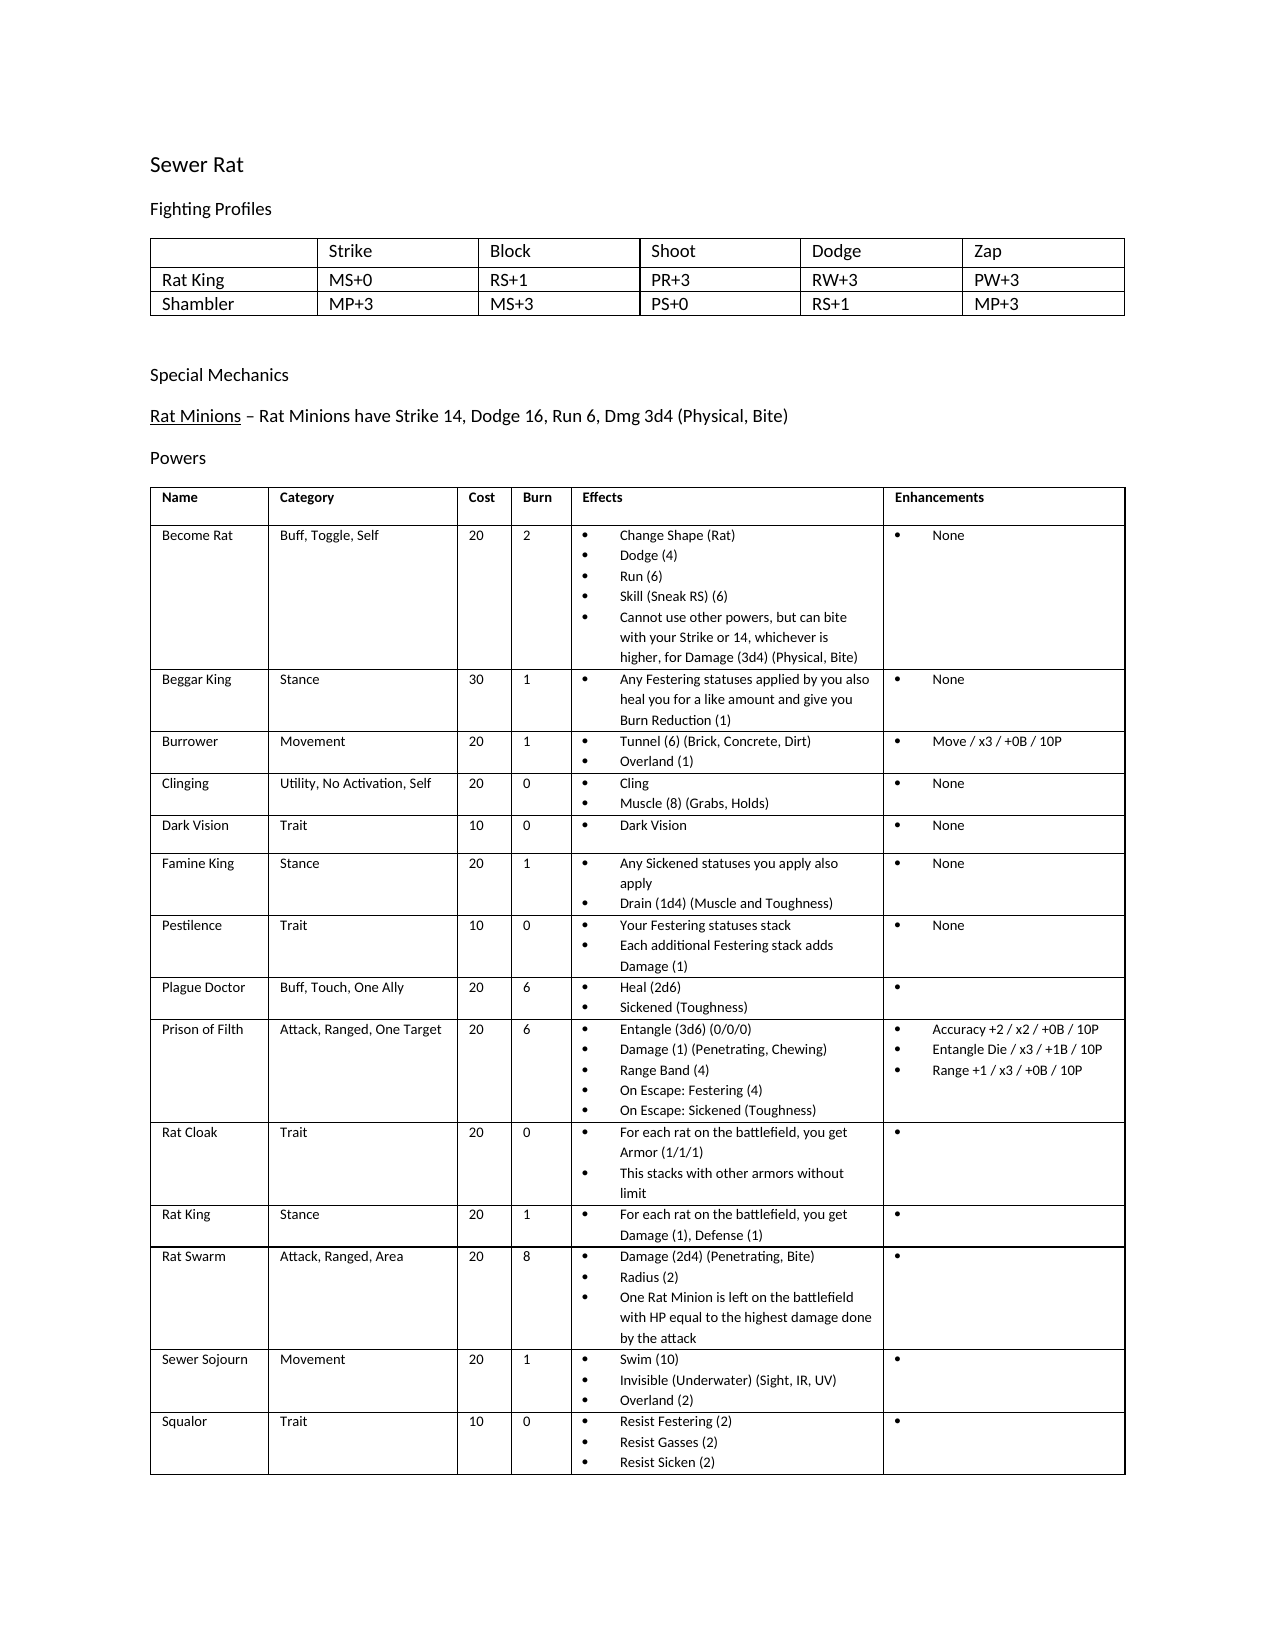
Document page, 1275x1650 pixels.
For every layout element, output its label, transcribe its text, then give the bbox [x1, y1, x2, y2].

table_cell 6 [512, 978, 571, 1019]
table_cell None [884, 670, 1124, 731]
table_cell 1 [512, 1350, 571, 1412]
table_cell Clinging [151, 774, 268, 815]
table_cell Any Festering statuses applied by you also heal you for a like amount and give you Burn Reduction (1) [572, 670, 883, 731]
table_cell Stance [269, 670, 457, 731]
table_cell 10 [458, 1413, 511, 1474]
table_cell Dark Vision [151, 816, 268, 853]
table_cell For each rat on the battlefield, you get Damage (1), Defense (1) [572, 1206, 883, 1246]
table_cell 0 [512, 774, 571, 815]
table_header Category [269, 488, 457, 525]
table_header Cost [458, 488, 511, 525]
table_header Effects [572, 488, 883, 525]
table_cell RW+3 [801, 268, 962, 291]
table_cell RS+1 [801, 292, 962, 315]
table_cell 20 [458, 526, 511, 669]
table_cell Stance [269, 854, 457, 915]
table_cell Change Shape (Rat) Dodge (4) Run (6) Skill (Sneak RS) (6) Cannot use other powers, but can bite with your Strike or 14, whichever is higher, for Damage (3d4) (Physical, Bite) [572, 526, 883, 669]
table_cell 20 [458, 1206, 511, 1246]
table_header Block [479, 239, 639, 267]
table_cell 10 [458, 816, 511, 853]
text Fighting Profiles [150, 197, 1125, 220]
table_cell Become Rat [151, 526, 268, 669]
table_cell Movement [269, 1350, 457, 1412]
table_cell Rat King [151, 268, 317, 291]
table_cell 2 [512, 526, 571, 669]
table_cell Accuracy +2 / x2 / +0B / 10P Entangle Die / x3 / +1B / 10P Range +1 / x3 / +0B / 10P [884, 1020, 1124, 1122]
table_cell Pestilence [151, 916, 268, 977]
table_cell PR+3 [641, 268, 800, 291]
table_cell Swim (10) Invisible (Underwater) (Sight, IR, UV) Overland (2) [572, 1350, 883, 1412]
table_cell Rat Cloak [151, 1123, 268, 1204]
table_cell 20 [458, 732, 511, 773]
table_cell Damage (2d4) (Penetrating, Bite) Radius (2) One Rat Minion is left on the battlefield with HP equal to the highest damage done by the attack [572, 1248, 883, 1349]
text Sewer Rat [150, 150, 1125, 178]
table_cell 20 [458, 1123, 511, 1204]
table_header Burn [512, 488, 571, 525]
text Powers [150, 446, 1125, 469]
table_cell Utility, No Activation, Self [269, 774, 457, 815]
table_cell Plague Doctor [151, 978, 268, 1019]
table_cell [884, 1248, 1124, 1349]
table_cell Rat Swarm [151, 1248, 268, 1349]
table_cell 20 [458, 1248, 511, 1349]
table_cell None [884, 854, 1124, 915]
table_cell 1 [512, 670, 571, 731]
table_cell Cling Muscle (8) (Grabs, Holds) [572, 774, 883, 815]
table_header [151, 239, 317, 267]
table_cell Famine King [151, 854, 268, 915]
table_cell None [884, 916, 1124, 977]
table_cell Buff, Toggle, Self [269, 526, 457, 669]
table_cell None [884, 816, 1124, 853]
table_header Zap [963, 239, 1124, 267]
table_cell Move / x3 / +0B / 10P [884, 732, 1124, 773]
table_header Strike [318, 239, 478, 267]
table_cell Attack, Ranged, Area [269, 1248, 457, 1349]
table_cell Squalor [151, 1413, 268, 1474]
table_cell Resist Festering (2) Resist Gasses (2) Resist Sicken (2) [572, 1413, 883, 1474]
table_cell MP+3 [963, 292, 1124, 315]
text Special Mechanics [150, 363, 1125, 386]
table_cell None [884, 526, 1124, 669]
table_cell Any Sickened statuses you apply also apply Drain (1d4) (Muscle and Toughness) [572, 854, 883, 915]
table_cell 1 [512, 1206, 571, 1246]
table_cell 20 [458, 1020, 511, 1122]
table_cell Entangle (3d6) (0/0/0) Damage (1) (Penetrating, Chewing) Range Band (4) On Escape: Festering (4) On Escape: Sickened (Toughness) [572, 1020, 883, 1122]
table_cell MS+3 [479, 292, 639, 315]
table_cell MS+0 [318, 268, 478, 291]
table_cell 30 [458, 670, 511, 731]
table_cell Stance [269, 1206, 457, 1246]
table_header Dodge [801, 239, 962, 267]
table_cell 0 [512, 916, 571, 977]
table_cell None [884, 774, 1124, 815]
table_cell Tunnel (6) (Brick, Concrete, Dirt) Overland (1) [572, 732, 883, 773]
table_cell Trait [269, 816, 457, 853]
table_cell [884, 1413, 1124, 1474]
table_cell [884, 1350, 1124, 1412]
table_cell PW+3 [963, 268, 1124, 291]
table_cell 1 [512, 854, 571, 915]
table_cell [884, 1123, 1124, 1204]
table_cell 20 [458, 854, 511, 915]
table_cell 0 [512, 1123, 571, 1204]
table_cell 0 [512, 1413, 571, 1474]
table_cell PS+0 [641, 292, 800, 315]
table_header Name [151, 488, 268, 525]
table_cell Shambler [151, 292, 317, 315]
table_cell Your Festering statuses stack Each additional Festering stack adds Damage (1) [572, 916, 883, 977]
table_cell Attack, Ranged, One Target [269, 1020, 457, 1122]
table_cell Sewer Sojourn [151, 1350, 268, 1412]
table_cell 6 [512, 1020, 571, 1122]
table_cell [884, 1206, 1124, 1246]
table_cell 0 [512, 816, 571, 853]
table_cell Beggar King [151, 670, 268, 731]
table_cell Buff, Touch, One Ally [269, 978, 457, 1019]
table_cell For each rat on the battlefield, you get Armor (1/1/1) This stacks with other armors without limit [572, 1123, 883, 1204]
table_cell Movement [269, 732, 457, 773]
table_cell Prison of Filth [151, 1020, 268, 1122]
table_cell Trait [269, 916, 457, 977]
table_cell [884, 978, 1124, 1019]
table_cell Trait [269, 1123, 457, 1204]
text Rat Minions – Rat Minions have Strike 14, Dodge 16, Run 6, Dmg 3d4 (Physical, Bite) [150, 404, 1125, 427]
table_cell Burrower [151, 732, 268, 773]
table_cell 10 [458, 916, 511, 977]
table_cell Trait [269, 1413, 457, 1474]
table_cell 20 [458, 1350, 511, 1412]
table_header Enhancements [884, 488, 1124, 525]
table_cell 20 [458, 978, 511, 1019]
table_cell Dark Vision [572, 816, 883, 853]
table_cell 1 [512, 732, 571, 773]
table_cell 20 [458, 774, 511, 815]
table_cell MP+3 [318, 292, 478, 315]
table_cell 8 [512, 1248, 571, 1349]
table_cell RS+1 [479, 268, 639, 291]
table_header Shoot [641, 239, 800, 267]
table_cell Heal (2d6) Sickened (Toughness) [572, 978, 883, 1019]
table_cell Rat King [151, 1206, 268, 1246]
